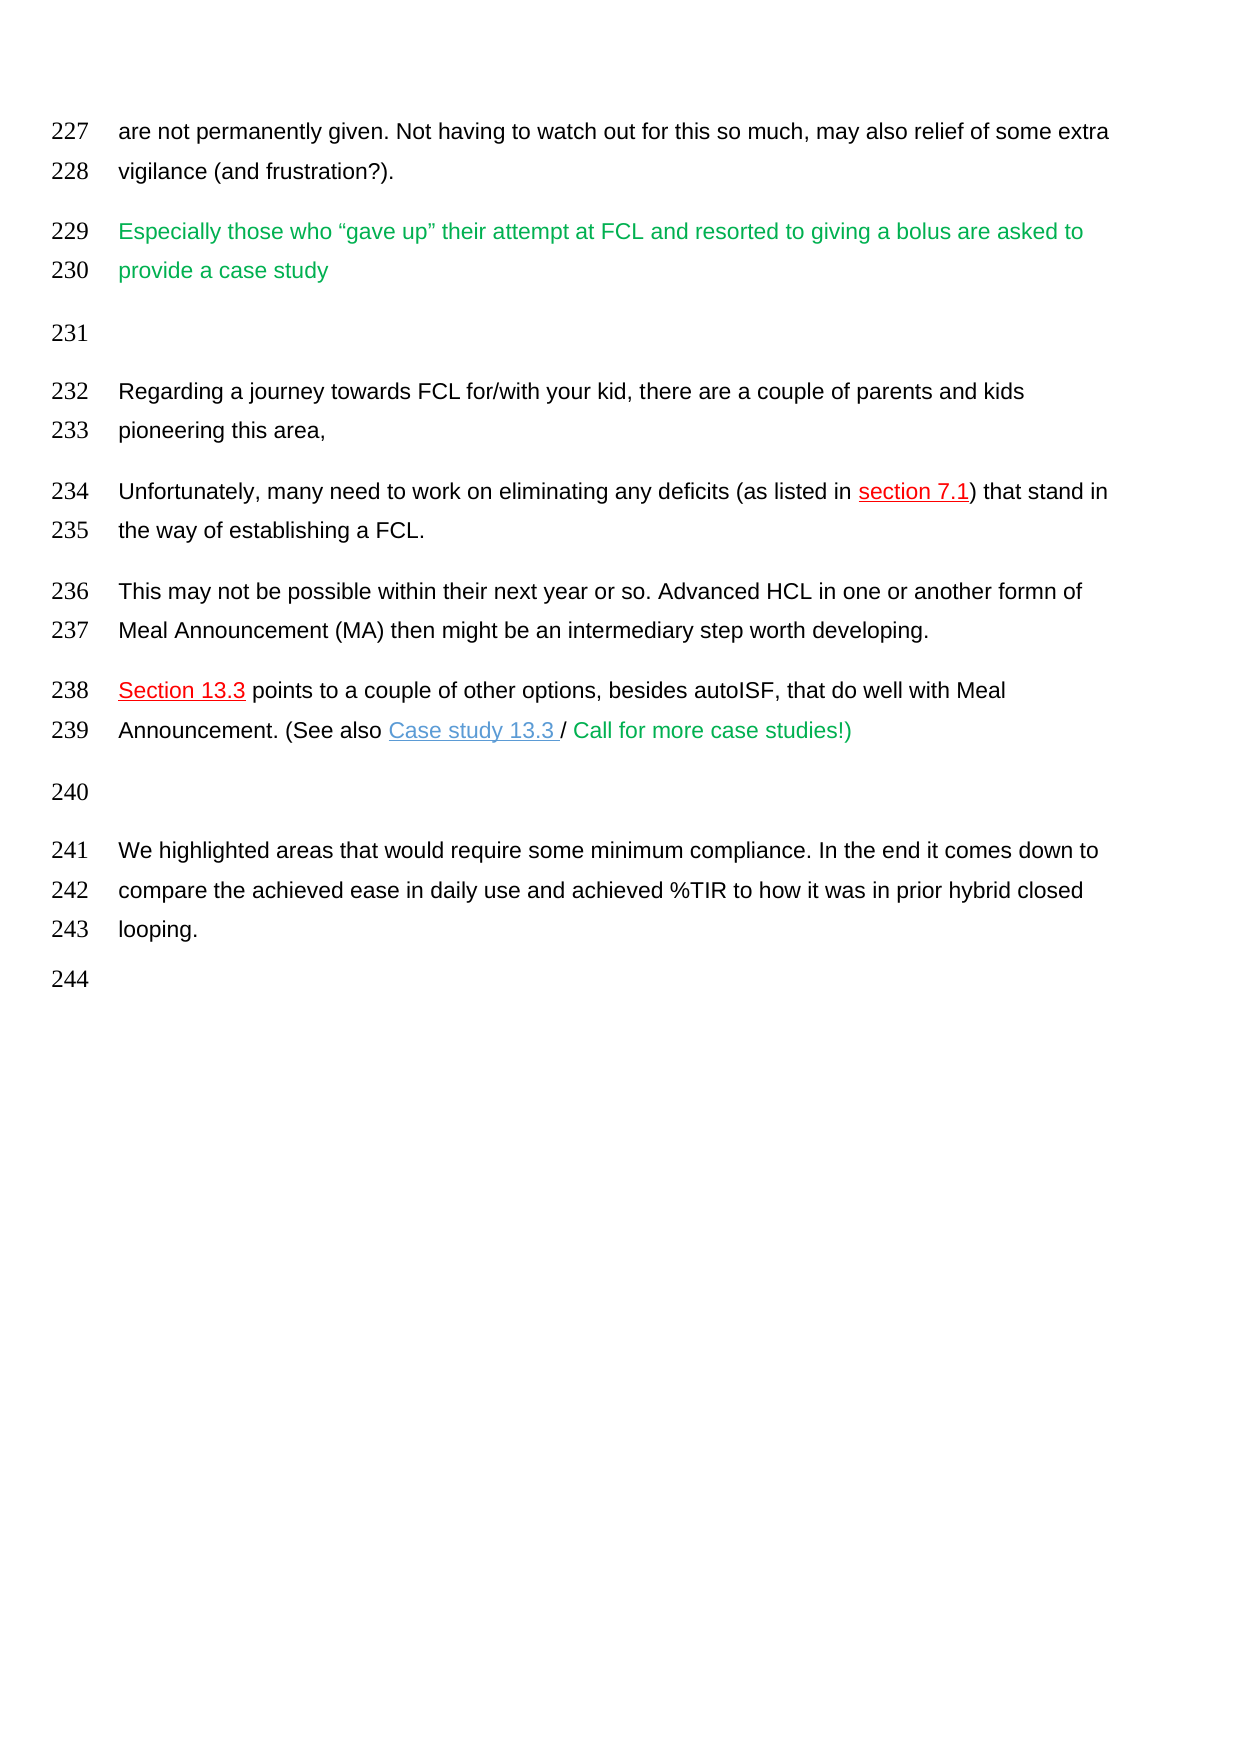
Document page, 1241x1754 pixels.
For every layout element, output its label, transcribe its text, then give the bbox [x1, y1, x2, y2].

text We highlighted areas that would require some minimum compliance. In the end it comes down to compare the achieved ease in daily use and achieved %TIR to how it was in prior hybrid closed looping. [118, 837, 1122, 943]
text Regarding a journey towards FCL for/with your kid, there are a couple of parents and kids pioneering this area, [118, 378, 1122, 444]
text Section 13.3 points to a couple of other options, besides autoISF, that do well with Meal Announcement. (See also Case study 13.3 / Call for more case studies!) [118, 677, 1122, 743]
text Unfortunately, many need to work on eliminating any deficits (as listed in section 7.1) that stand in the way of establishing a FCL. [118, 478, 1122, 544]
text This may not be possible within their next year or so. Advanced HCL in one or another formn of Meal Announcement (MA) then might be an intermediary step worth developing. [118, 578, 1122, 643]
text are not permanently given. Not having to watch out for this so much, may also relief of some extra vigilance (and frustration?). [118, 118, 1122, 184]
text Especially those who “gave up” their attempt at FCL and resorted to giving a bolus are asked to provide a case study [118, 218, 1122, 284]
